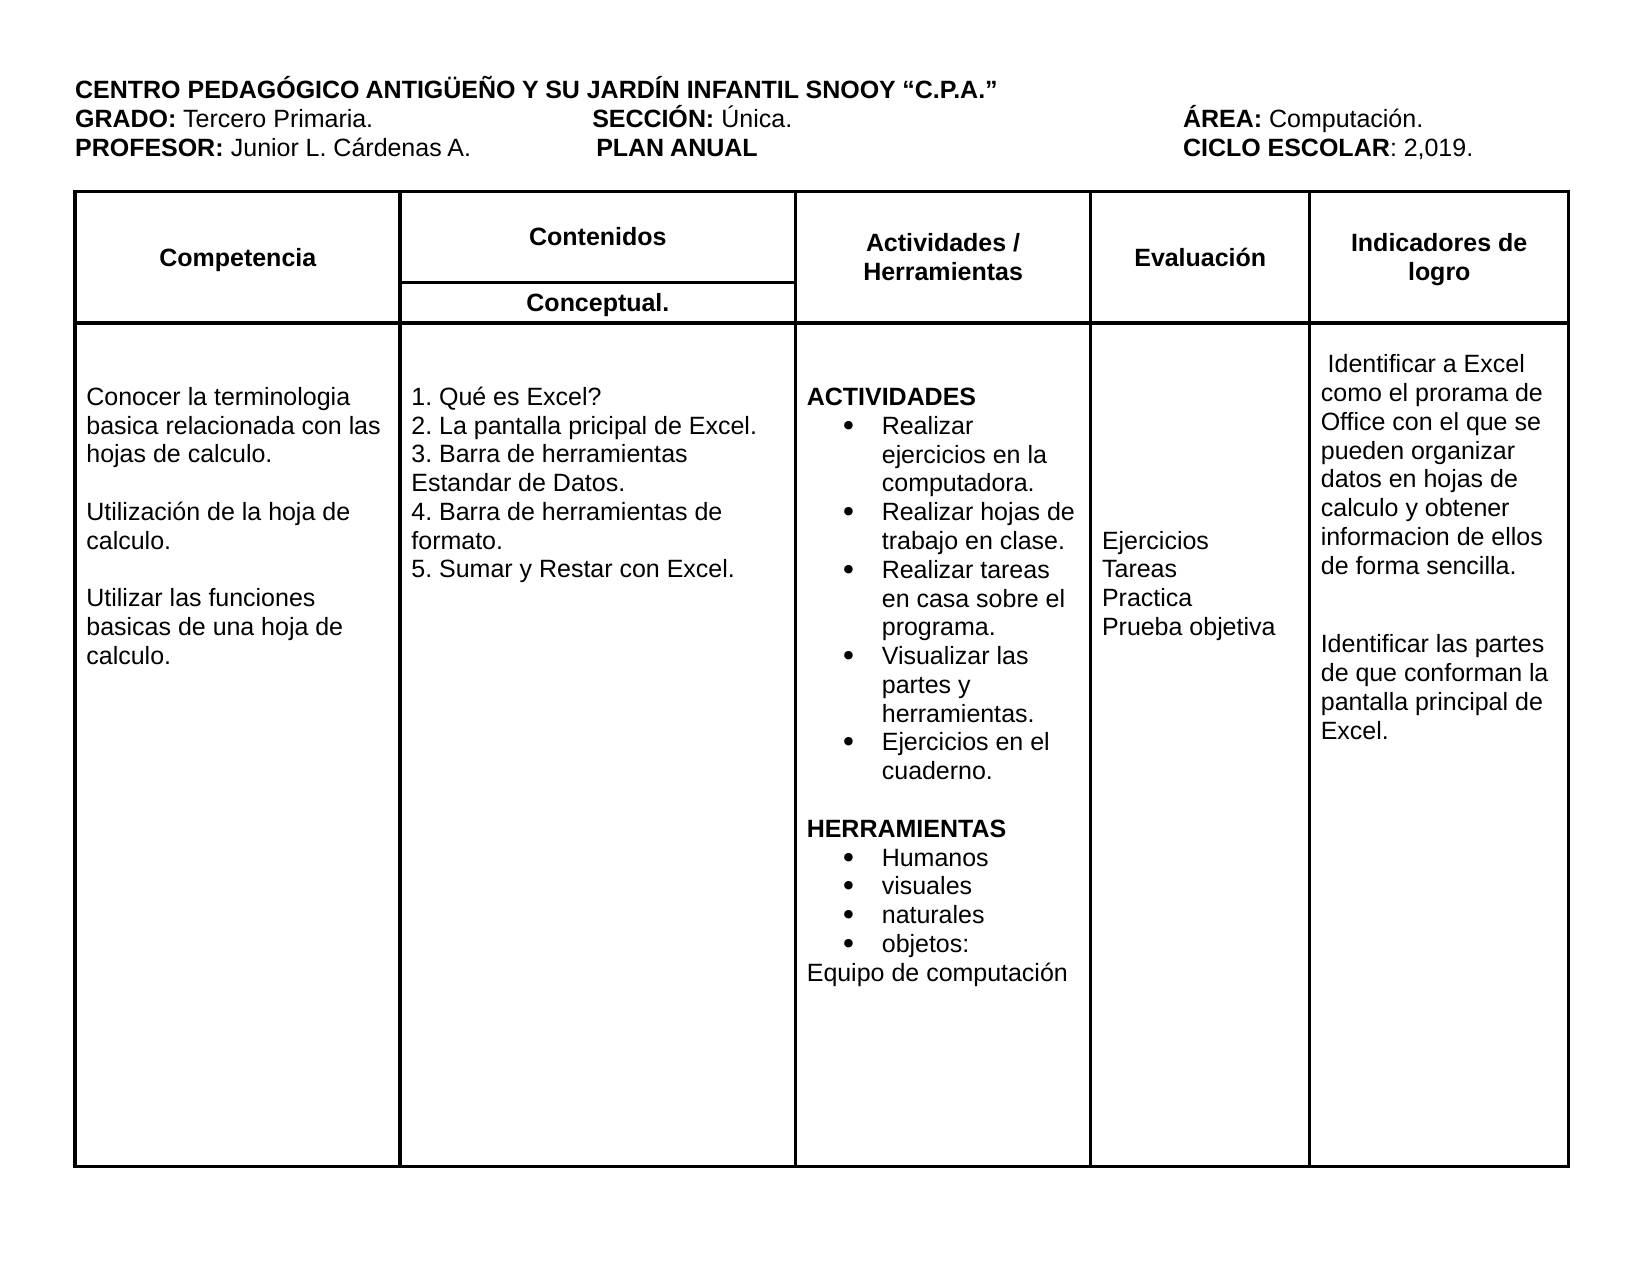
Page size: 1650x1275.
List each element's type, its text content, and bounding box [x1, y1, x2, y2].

table_cell ACTIVIDADES Realizar ejercicios en la computadora. Realizar hojas de trabajo en clase. Realizar tareas en casa sobre el programa. Visualizar las partes y herramientas. Ejercicios en el cuaderno. HERRAMIENTAS Humanos visuales naturales objetos: Equipo de computación [797, 325, 1089, 1165]
table_header Evaluación [1092, 193, 1308, 321]
table_header Indicadores de logro [1311, 193, 1567, 321]
table_header Contenidos [402, 193, 794, 281]
table_cell Conceptual. [402, 284, 794, 321]
text CENTRO PEDAGÓGICO ANTIGÜEÑO Y SU JARDÍN INFANTIL SNOOY “C.P.A.” [75, 75, 1575, 104]
table_header Actividades / Herramientas [797, 193, 1089, 321]
text GRADO: Tercero Primaria. SECCIÓN: Única. ÁREA: Computación. [75, 104, 1575, 132]
table_cell Conocer la terminologia basica relacionada con las hojas de calculo. Utilización de la hoja de calculo. Utilizar las funciones basicas de una hoja de calculo. [77, 325, 398, 1165]
table_cell Identificar a Excel como el prorama de Office con el que se pueden organizar datos en hojas de calculo y obtener informacion de ellos de forma sencilla. Identificar las partes de que conforman la pantalla principal de Excel. [1311, 325, 1567, 1165]
text PROFESOR: Junior L. Cárdenas A. PLAN ANUAL CICLO ESCOLAR: 2,019. [75, 132, 1575, 161]
table_cell 1. Qué es Excel? 2. La pantalla pricipal de Excel. 3. Barra de herramientas Estandar de Datos. 4. Barra de herramientas de formato. 5. Sumar y Restar con Excel. [402, 325, 794, 1165]
table_header Competencia [77, 193, 398, 321]
table_cell Ejercicios Tareas Practica Prueba objetiva [1092, 325, 1308, 1165]
